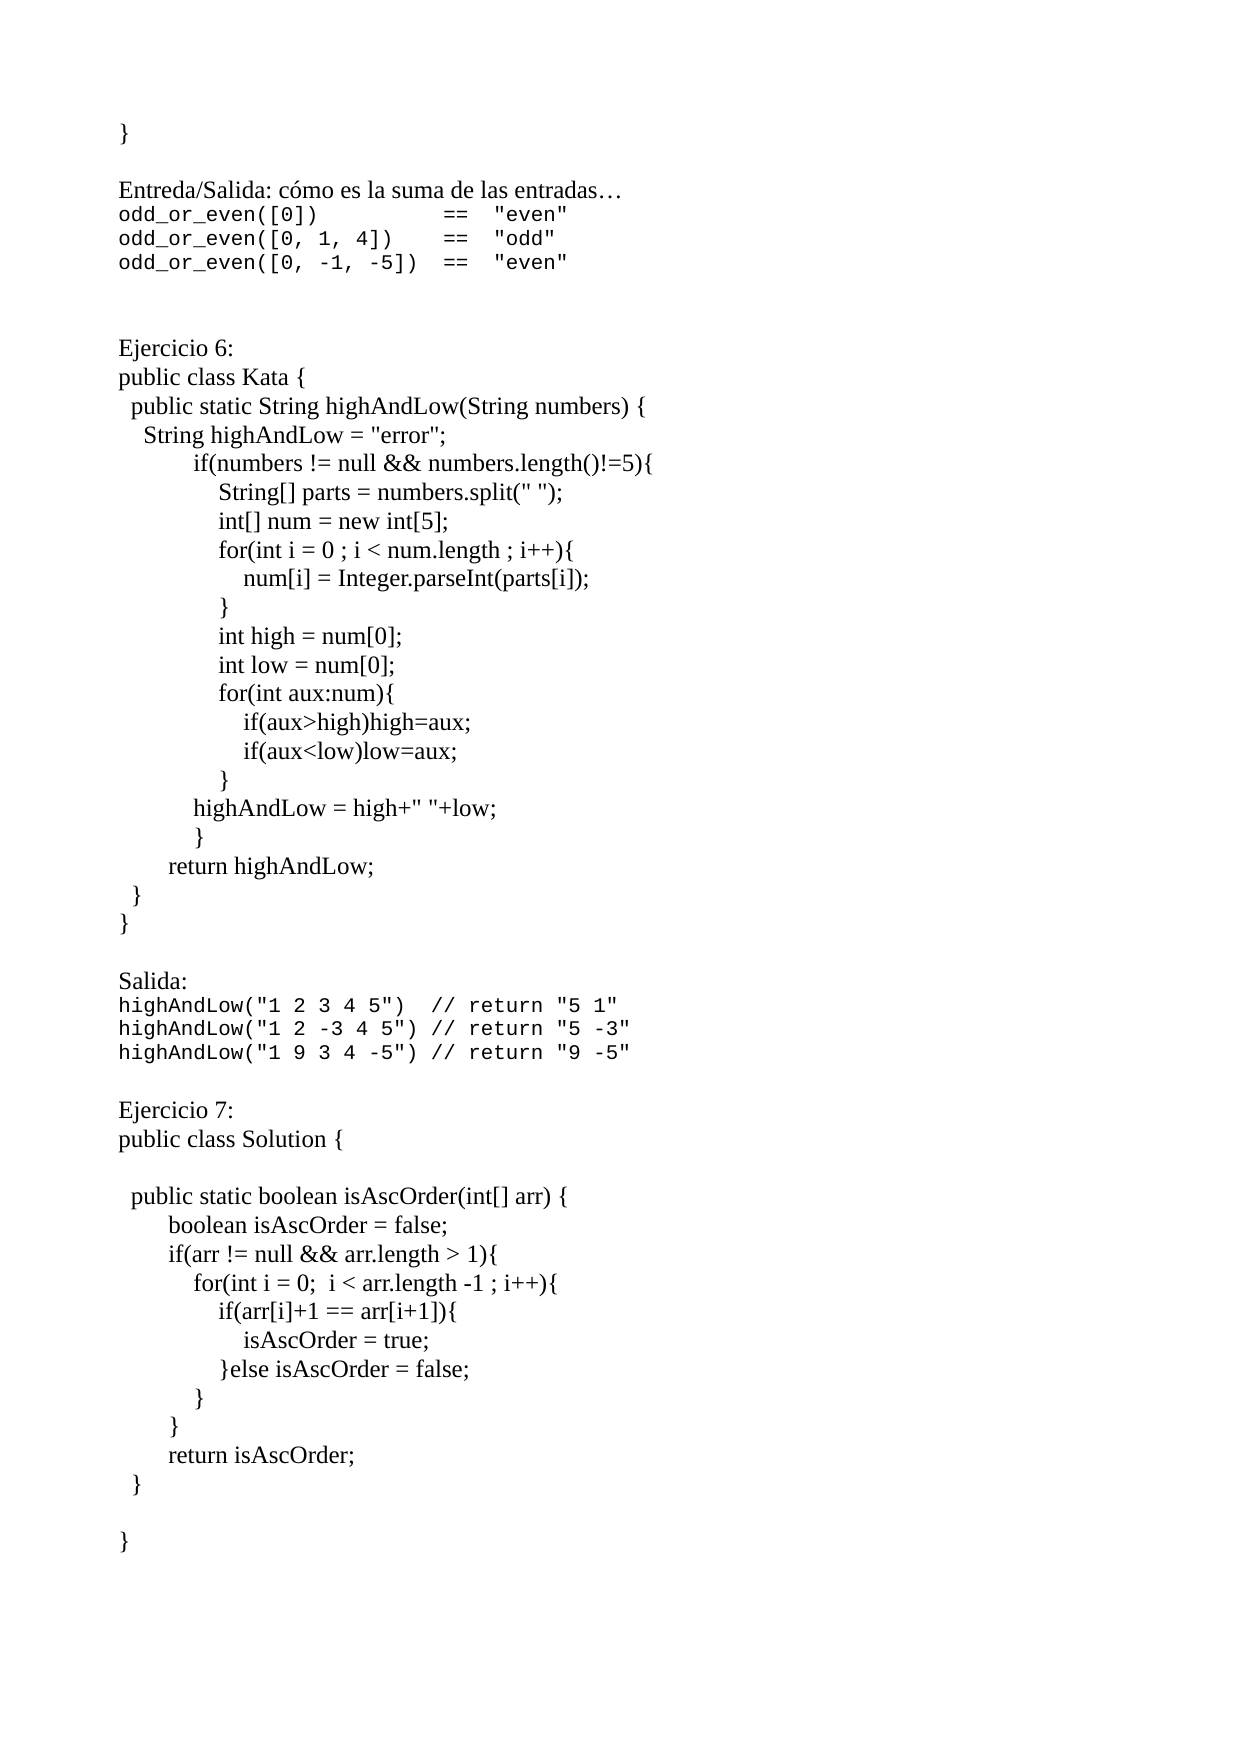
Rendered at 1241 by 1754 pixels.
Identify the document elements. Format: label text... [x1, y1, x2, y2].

text return isAscOrder; [118, 1440, 1122, 1469]
text if(numbers != null && numbers.length()!=5){ [118, 448, 1122, 477]
text highAndLow = high+" "+low; [118, 793, 1122, 822]
text odd_or_even([0, 1, 4]) == "odd" [118, 228, 1122, 252]
text for(int aux:num){ [118, 678, 1122, 707]
text if(aux>high)high=aux; [118, 707, 1122, 736]
text if(arr != null && arr.length > 1){ [118, 1239, 1122, 1268]
text } [118, 1411, 1122, 1440]
text } [118, 592, 1122, 621]
text public class Kata { [118, 362, 1122, 391]
text boolean isAscOrder = false; [118, 1210, 1122, 1239]
text highAndLow("1 9 3 4 -5") // return "9 -5" [118, 1042, 1122, 1066]
text num[i] = Integer.parseInt(parts[i]); [118, 563, 1122, 592]
text String[] parts = numbers.split(" "); [118, 477, 1122, 506]
text for(int i = 0 ; i < num.length ; i++){ [118, 535, 1122, 563]
text } [118, 765, 1122, 793]
text Ejercicio 7: [118, 1095, 1122, 1124]
text } [118, 880, 1122, 908]
text public class Solution { [118, 1124, 1122, 1153]
text int low = num[0]; [118, 650, 1122, 678]
text public static String highAndLow(String numbers) { [118, 391, 1122, 420]
text if(aux<low)low=aux; [118, 736, 1122, 765]
text Salida: [118, 966, 1122, 995]
text public static boolean isAscOrder(int[] arr) { [118, 1181, 1122, 1210]
text Ejercicio 6: [118, 333, 1122, 362]
text } [118, 1469, 1122, 1498]
text } [118, 1526, 1122, 1555]
text if(arr[i]+1 == arr[i+1]){ [118, 1296, 1122, 1325]
text odd_or_even([0]) == "even" [118, 204, 1122, 228]
text highAndLow("1 2 -3 4 5") // return "5 -3" [118, 1018, 1122, 1042]
text } [118, 908, 1122, 937]
text odd_or_even([0, -1, -5]) == "even" [118, 252, 1122, 275]
text int high = num[0]; [118, 621, 1122, 650]
text } [118, 822, 1122, 851]
text } [118, 1383, 1122, 1411]
text }else isAscOrder = false; [118, 1354, 1122, 1383]
text return highAndLow; [118, 851, 1122, 880]
text for(int i = 0; i < arr.length -1 ; i++){ [118, 1268, 1122, 1296]
text isAscOrder = true; [118, 1325, 1122, 1354]
text } [118, 118, 1122, 147]
text String highAndLow = "error"; [118, 420, 1122, 448]
text Entreda/Salida: cómo es la suma de las entradas… [118, 176, 1122, 204]
text int[] num = new int[5]; [118, 506, 1122, 535]
text highAndLow("1 2 3 4 5") // return "5 1" [118, 995, 1122, 1018]
